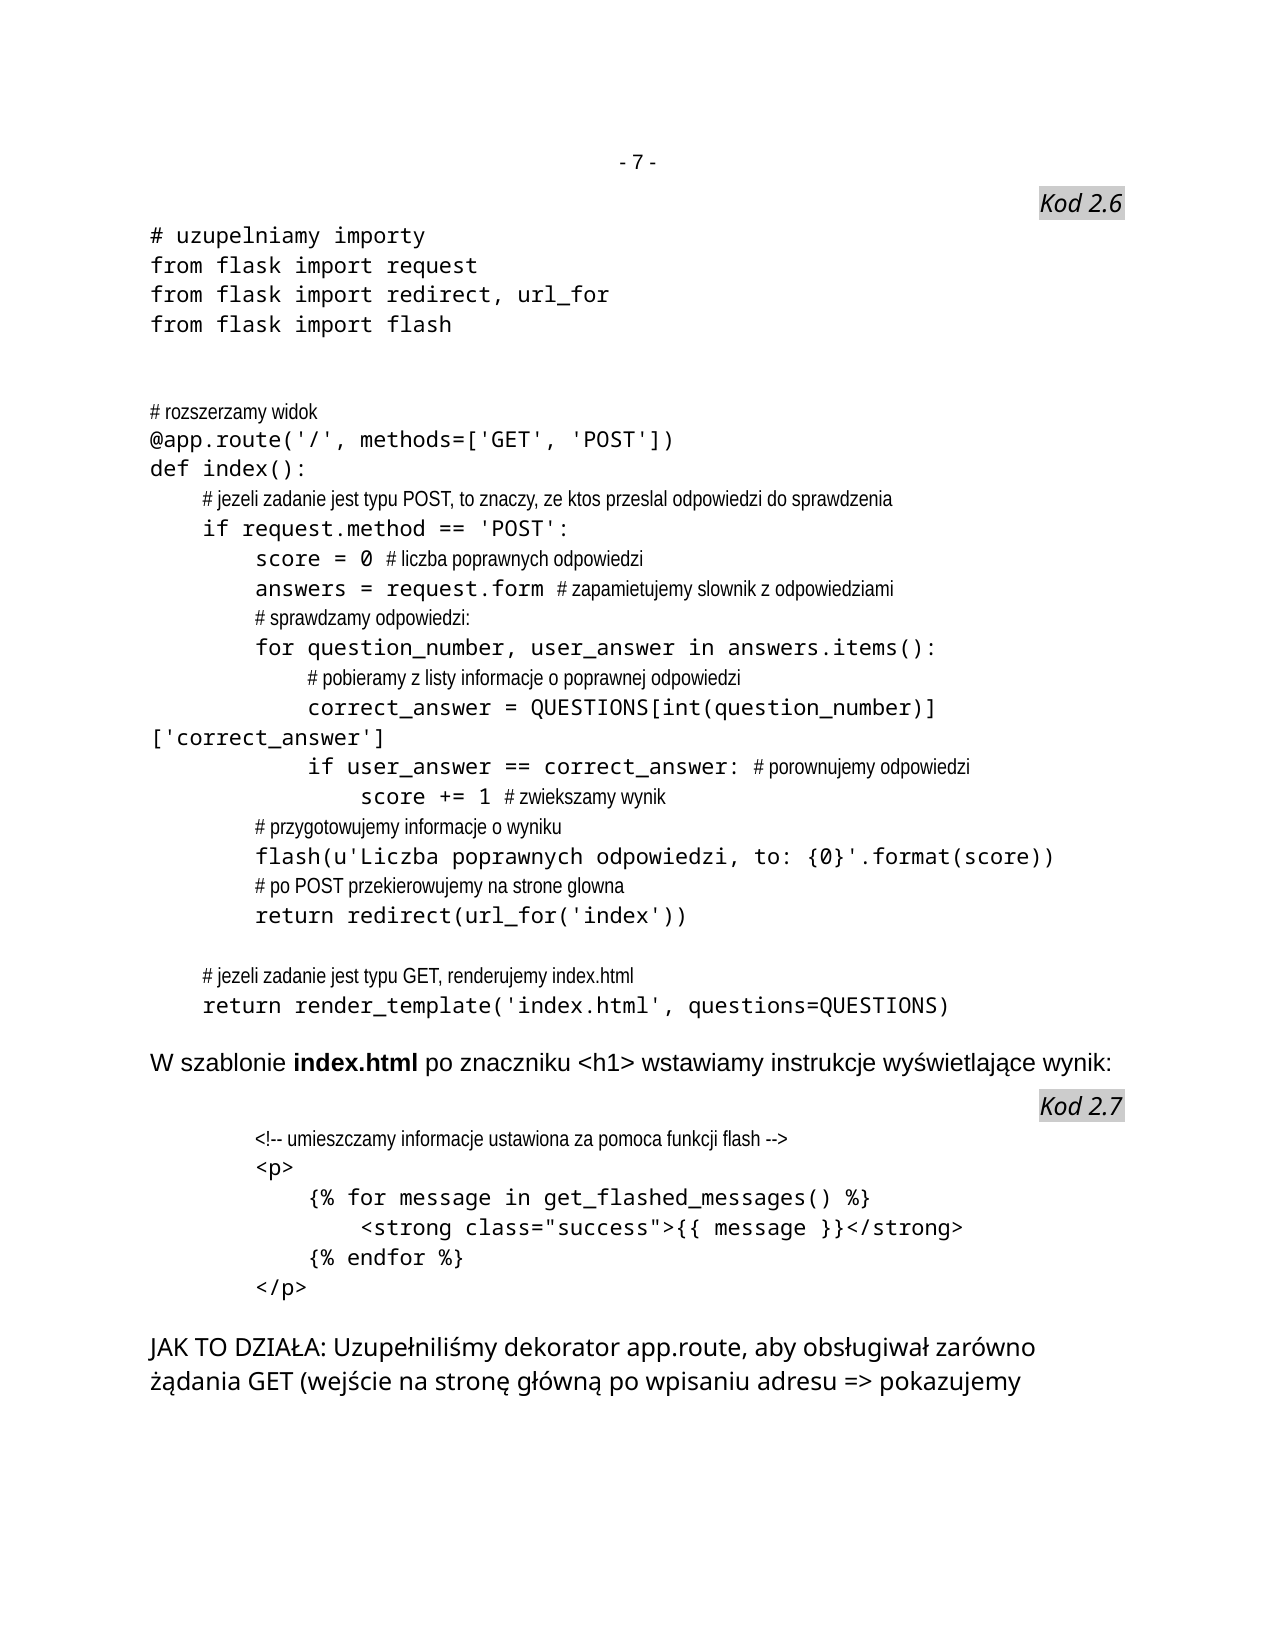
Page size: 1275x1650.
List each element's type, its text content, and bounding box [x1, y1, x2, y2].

text W szablonie index.html po znaczniku <h1> wstawiamy instrukcje wyświetlające wynik: [150, 1048, 1125, 1077]
text score += 1 # zwiekszamy wynik [150, 781, 1125, 811]
text # rozszerzamy widok [150, 398, 1125, 424]
text @app.route('/', methods=['GET', 'POST']) [150, 424, 1125, 453]
text from flask import flash [150, 309, 1125, 339]
text correct_answer = QUESTIONS[int(question_number)]['correct_answer'] [150, 692, 1125, 751]
text score = 0 # liczba poprawnych odpowiedzi [150, 543, 1125, 573]
text </p> [150, 1271, 1125, 1301]
text JAK TO DZIAŁA: Uzupełniliśmy dekorator app.route, aby obsługiwał zarówno żądania GET (wejście na stronę główną po wpisaniu adresu => pokazujemy [150, 1330, 1125, 1398]
text # jezeli zadanie jest typu POST, to znaczy, ze ktos przeslal odpowiedzi do sprawdzenia [150, 483, 1125, 513]
text # jezeli zadanie jest typu GET, renderujemy index.html [150, 960, 1125, 990]
text # przygotowujemy informacje o wyniku [150, 811, 1125, 841]
text flash(u'Liczba poprawnych odpowiedzi, to: {0}'.format(score)) [150, 841, 1125, 871]
text <!-- umieszczamy informacje ustawiona za pomoca funkcji flash --> [150, 1122, 1125, 1152]
text {% for message in get_flashed_messages() %} [150, 1182, 1125, 1212]
text return render_template('index.html', questions=QUESTIONS) [150, 990, 1125, 1019]
text <strong class="success">{{ message }}</strong> [150, 1212, 1125, 1242]
text return redirect(url_for('index')) [150, 900, 1125, 930]
text def index(): [150, 453, 1125, 483]
text # uzupelniamy importy [150, 220, 1125, 249]
text # po POST przekierowujemy na strone glowna [150, 871, 1125, 900]
text if request.method == 'POST': [150, 513, 1125, 543]
text <p> [150, 1152, 1125, 1182]
text for question_number, user_answer in answers.items(): [150, 632, 1125, 662]
text # sprawdzamy odpowiedzi: [150, 602, 1125, 632]
text Kod 2.6 [150, 186, 1039, 220]
text from flask import redirect, url_for [150, 279, 1125, 309]
text {% endfor %} [150, 1242, 1125, 1271]
text # pobieramy z listy informacje o poprawnej odpowiedzi [150, 662, 1125, 692]
text Kod 2.7 [150, 1088, 1125, 1122]
text answers = request.form # zapamietujemy slownik z odpowiedziami [150, 573, 1125, 602]
text from flask import request [150, 249, 1125, 279]
text if user_answer == correct_answer: # porownujemy odpowiedzi [150, 751, 1125, 781]
